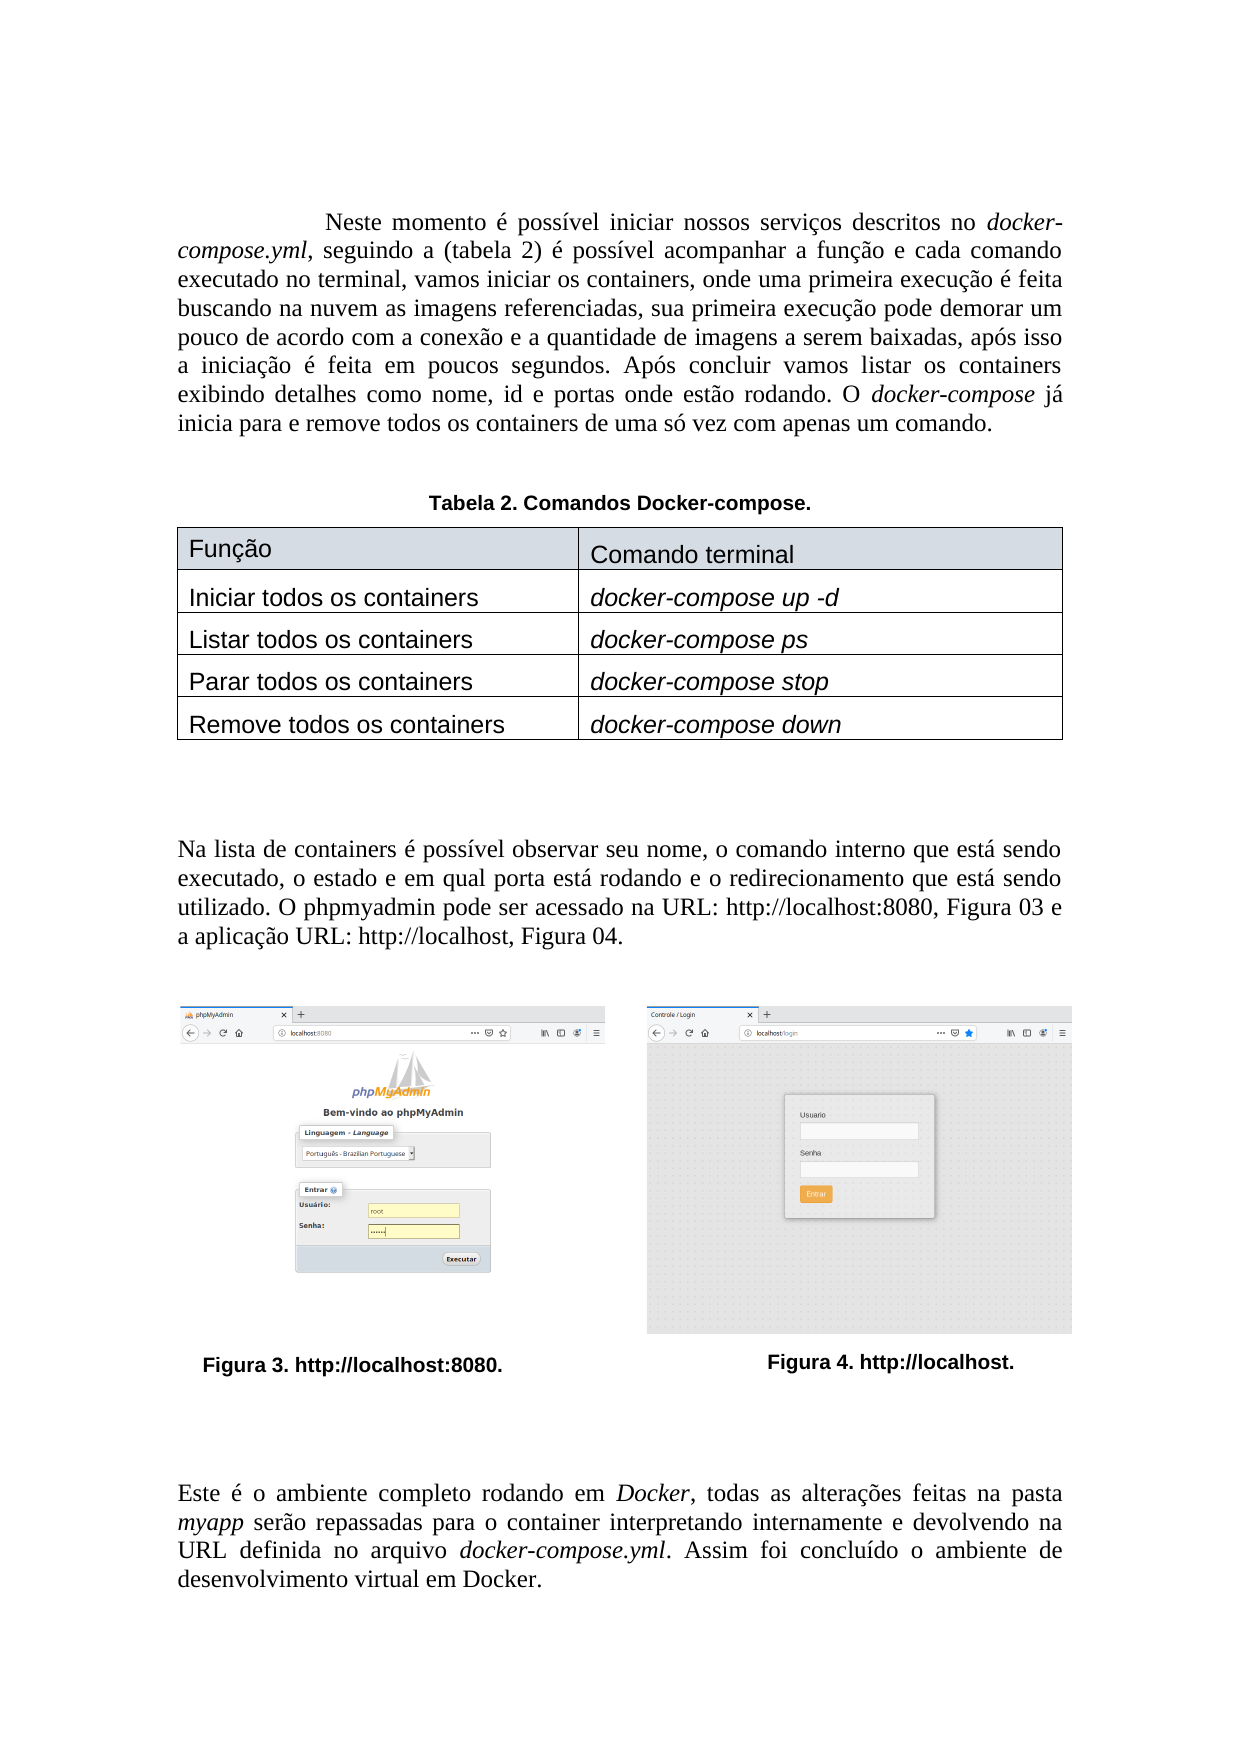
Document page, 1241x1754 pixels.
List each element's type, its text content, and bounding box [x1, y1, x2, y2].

text Figura 4. http://localhost. [644, 1350, 1063, 1374]
text Este é o ambiente completo rodando em Docker, todas as alterações feitas na pasta myapp serão repassadas para o container interpretando internamente e devolvendo na URL definida no arquivo docker-compose.yml. Assim foi concluído o ambiente de desenvolvimento virtual em Docker. [177, 1478, 1063, 1593]
table_cell docker-compose ps [579, 613, 1062, 654]
table_header Comando terminal [579, 528, 1062, 569]
table_cell Iniciar todos os containers [178, 570, 578, 612]
text Na lista de containers é possível observar seu nome, o comando interno que está sendo executado, o estado e em qual porta está rodando e o redirecionamento que está sendo utilizado. O phpmyadmin pode ser acessado na URL: http://localhost:8080, Figura 03 e a aplicação URL: http://localhost, Figura 04. [177, 834, 1063, 949]
table_cell Parar todos os containers [178, 655, 578, 696]
table_cell docker-compose down [579, 697, 1062, 738]
table_cell docker-compose up -d [579, 570, 1062, 612]
text Neste momento é possível iniciar nossos serviços descritos no docker-compose.yml, seguindo a (tabela 2) é possível acompanhar a função e cada comando executado no terminal, vamos iniciar os containers, onde uma primeira execução é feita buscando na nuvem as imagens referenciadas, sua primeira execução pode demorar um pouco de acordo com a conexão e a quantidade de imagens a serem baixadas, após isso a iniciação é feita em poucos segundos. Após concluir vamos listar os containers exibindo detalhes como nome, id e portas onde estão rodando. O docker-compose já inicia para e remove todos os containers de uma só vez com apenas um comando. [177, 207, 1063, 437]
table_cell Remove todos os containers [178, 697, 578, 738]
table_cell Listar todos os containers [178, 613, 578, 654]
picture [646, 1006, 1072, 1334]
text Figura 3. http://localhost:8080. [177, 1352, 596, 1424]
text Tabela 2. Comandos Docker-compose. [224, 491, 1016, 514]
picture [180, 1006, 606, 1333]
table_header Função [178, 528, 578, 569]
table_cell docker-compose stop [579, 655, 1062, 696]
